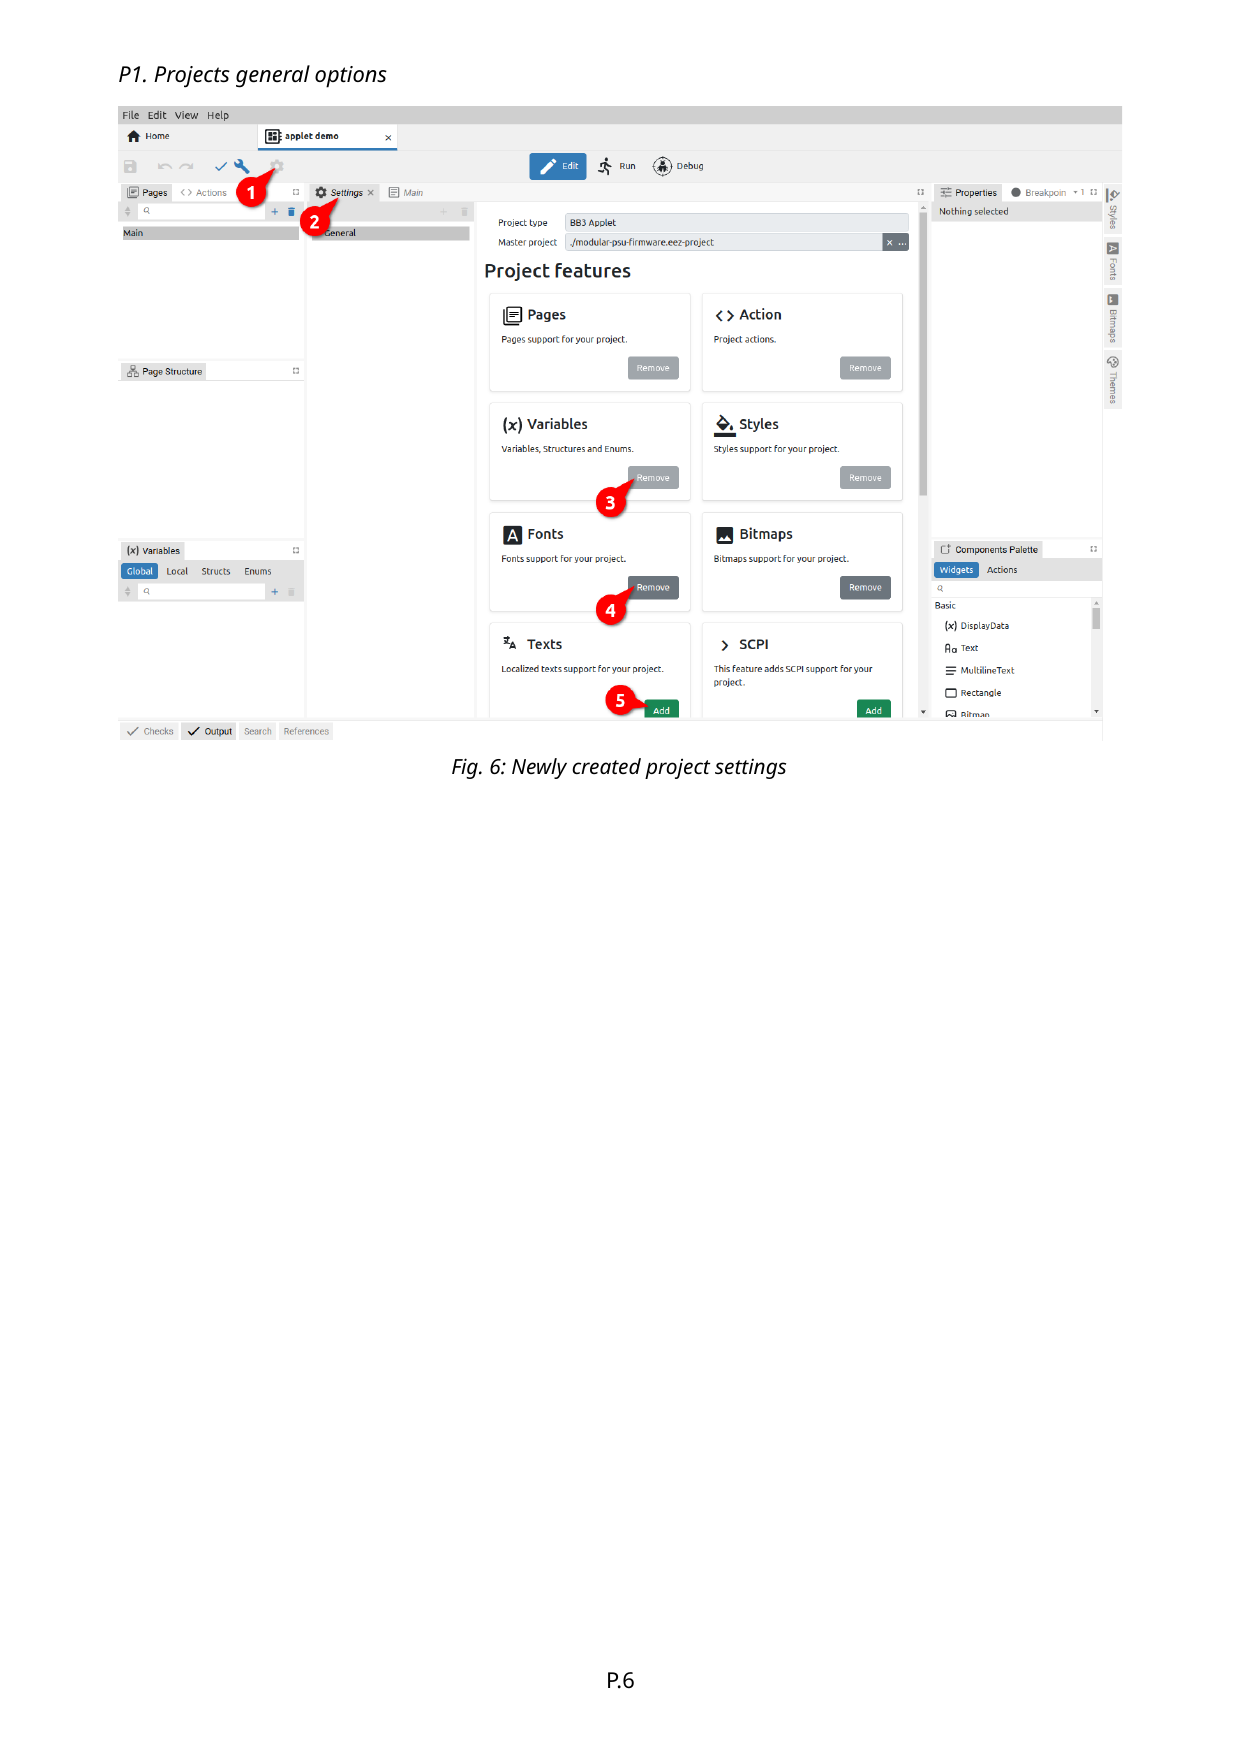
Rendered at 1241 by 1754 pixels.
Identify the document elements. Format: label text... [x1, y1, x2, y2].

picture [118, 106, 1123, 741]
text Fig. 6: Newly created project settings [118, 741, 1122, 780]
